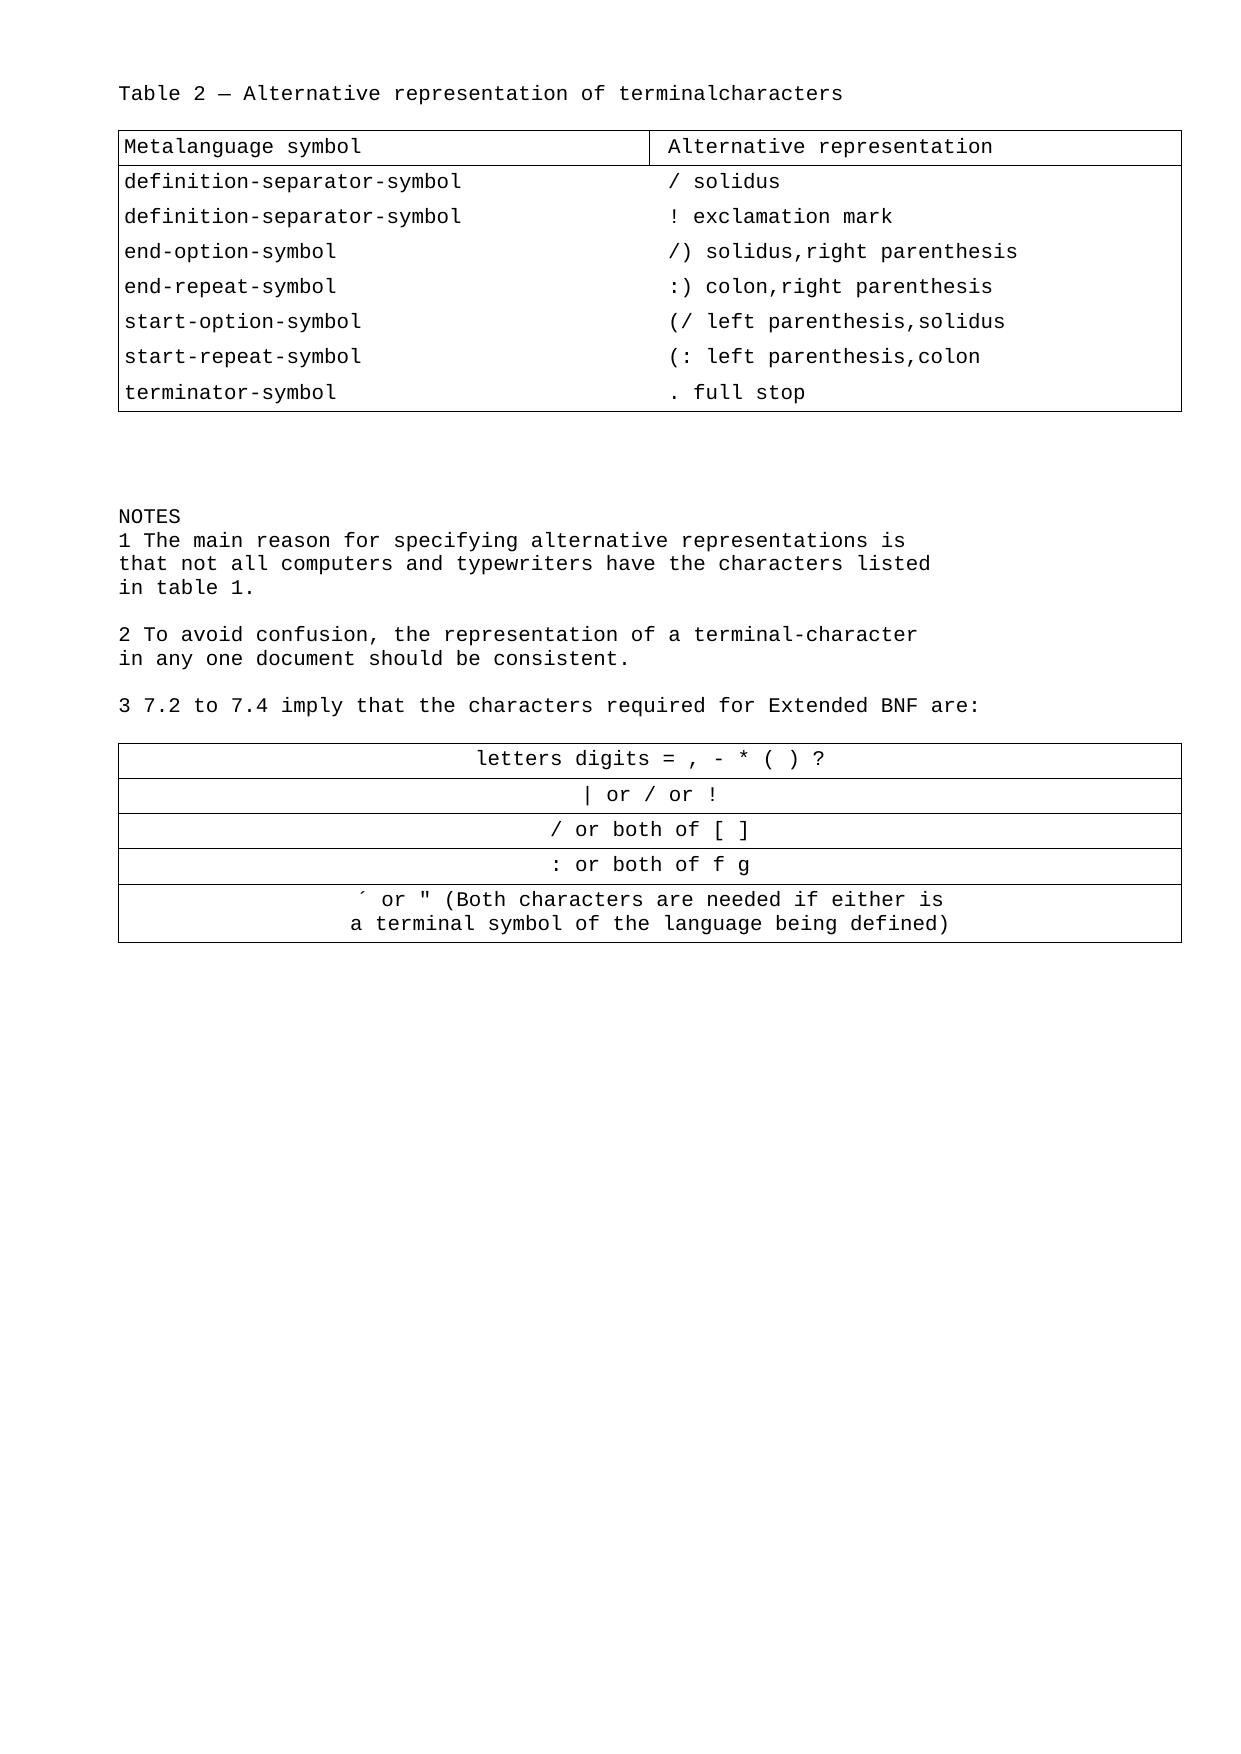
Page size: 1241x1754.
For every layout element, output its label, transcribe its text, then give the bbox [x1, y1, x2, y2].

table_cell / solidus [650, 166, 1181, 200]
table_header Alternative representation [650, 131, 1181, 165]
table_header Metalanguage symbol [119, 131, 649, 165]
table_header letters digits = , - * ( ) ? [119, 744, 1181, 778]
table_cell (/ left parenthesis,solidus [650, 306, 1181, 341]
table_cell | or / or ! [119, 779, 1181, 813]
table_cell start-repeat-symbol [119, 341, 649, 376]
table_cell :) colon,right parenthesis [650, 271, 1181, 306]
table_cell ´ or " (Both characters are needed if either is a terminal symbol of the language being defined) [119, 885, 1181, 942]
text 3 7.2 to 7.4 imply that the characters required for Extended BNF are: [118, 695, 1181, 719]
table_cell : or both of f g [119, 849, 1181, 883]
table_cell . full stop [650, 376, 1181, 411]
table_cell start-option-symbol [119, 306, 649, 341]
table_cell ! exclamation mark [650, 200, 1181, 236]
text 2 To avoid confusion, the representation of a terminal-character [118, 624, 1181, 648]
table_cell definition-separator-symbol [119, 200, 649, 236]
table_cell end-option-symbol [119, 236, 649, 271]
text 1 The main reason for specifying alternative representations is [118, 530, 1181, 553]
table_cell definition-separator-symbol [119, 166, 649, 200]
text in any one document should be consistent. [118, 648, 1181, 672]
table_cell /) solidus,right parenthesis [650, 236, 1181, 271]
table_cell end-repeat-symbol [119, 271, 649, 306]
text in table 1. [118, 577, 1181, 601]
table_cell / or both of [ ] [119, 814, 1181, 848]
text NOTES [118, 506, 1181, 530]
table_cell terminator-symbol [119, 376, 649, 411]
table_cell (: left parenthesis,colon [650, 341, 1181, 376]
text Table 2 — Alternative representation of terminalcharacters [118, 83, 1181, 106]
text that not all computers and typewriters have the characters listed [118, 553, 1181, 577]
